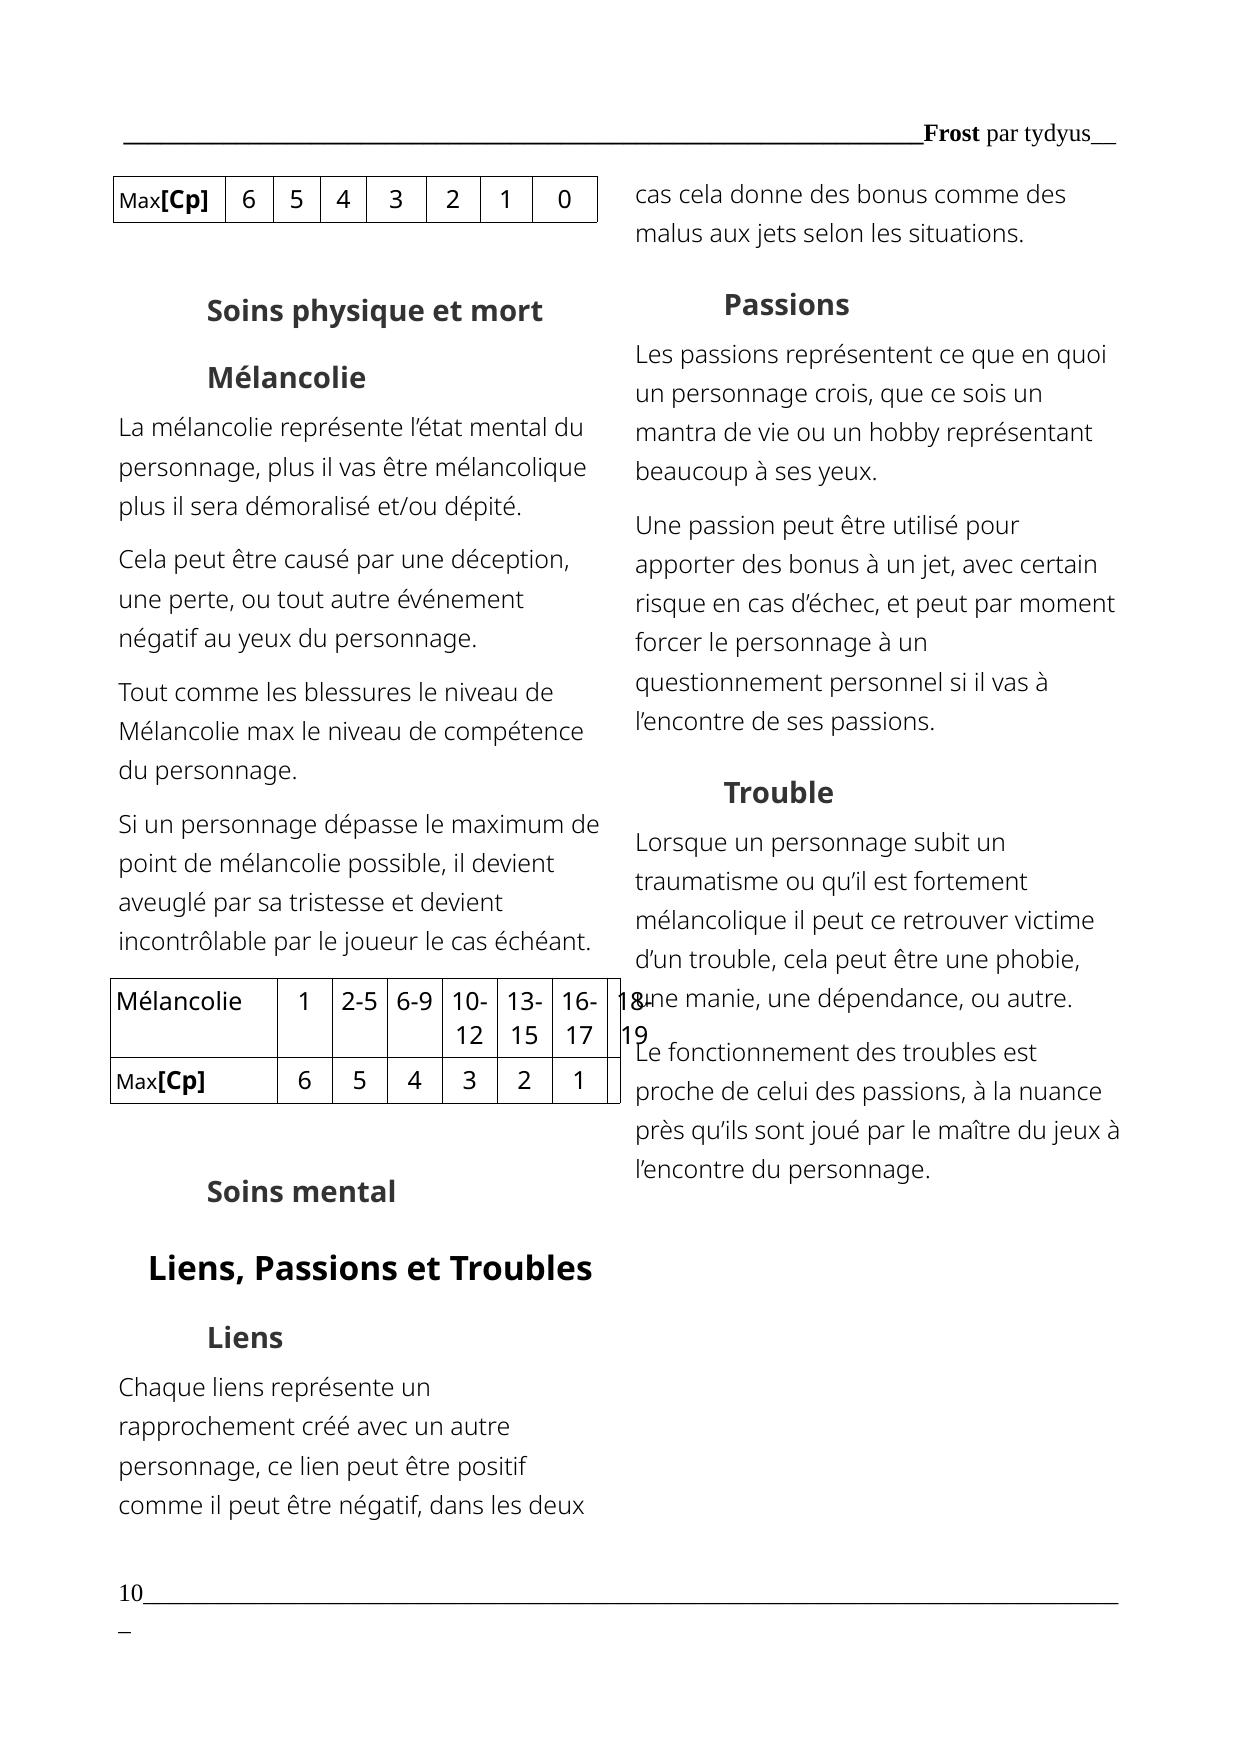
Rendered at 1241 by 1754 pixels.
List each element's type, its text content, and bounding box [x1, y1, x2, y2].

table_cell 1 [553, 1058, 607, 1103]
table_cell 0 [608, 1058, 620, 1103]
text Lorsque un personnage subit un traumatisme ou qu’il est fortement mélancolique il peut ce retrouver victime d’un trouble, cela peut être une phobie, une manie, une dépendance, ou autre. [635, 824, 1122, 1015]
text Chaque liens représente un rapprochement créé avec un autre personnage, ce lien peut être positif comme il peut être négatif, dans les deux [118, 1370, 605, 1521]
table_cell 4 [388, 1058, 442, 1103]
text Le fonctionnement des troubles est proche de celui des passions, à la nuance près qu’ils sont joué par le maître du jeux à l’encontre du personnage. [635, 1035, 1122, 1186]
table_cell 2 [498, 1058, 552, 1103]
subtitle Soins physique et mort [207, 290, 605, 330]
table_header 1 [278, 979, 332, 1057]
text Si un personnage dépasse le maximum de point de mélancolie possible, il devient aveuglé par sa tristesse et devient incontrôlable par le joueur le cas échéant. [118, 806, 605, 958]
subtitle Passions [723, 284, 1122, 324]
text cas cela donne des bonus comme des malus aux jets selon les situations. [635, 176, 1122, 249]
subtitle Liens [207, 1317, 605, 1357]
table_cell Max[Cp] [111, 1058, 277, 1103]
table_header 2-5 [333, 979, 387, 1057]
table_cell 5 [274, 177, 320, 222]
subtitle Soins mental [207, 1171, 605, 1211]
table_cell 0 [533, 177, 597, 222]
table_cell Max[Cp] [114, 177, 225, 222]
table_header 13-15 [498, 979, 552, 1057]
table_header Mélancolie [111, 979, 277, 1057]
text Cela peut être causé par une déception, une perte, ou tout autre événement négatif au yeux du personnage. [118, 542, 605, 654]
table_header 18-19 [608, 979, 620, 1057]
text Une passion peut être utilisé pour apporter des bonus à un jet, avec certain risque en cas d’échec, et peut par moment forcer le personnage à un questionnement personnel si il vas à l’encontre de ses passions. [635, 508, 1122, 737]
subtitle Trouble [723, 772, 1122, 812]
table_cell 1 [481, 177, 532, 222]
table_cell 3 [367, 177, 426, 222]
table_header 10-12 [443, 979, 497, 1057]
text Les passions représentent ce que en quoi un personnage crois, que ce sois un mantra de vie ou un hobby représentant beaucoup à ses yeux. [635, 336, 1122, 488]
table_cell 6 [278, 1058, 332, 1103]
text La mélancolie représente l’état mental du personnage, plus il vas être mélancolique plus il sera démoralisé et/ou dépité. [118, 410, 605, 522]
table_header 16-17 [553, 979, 607, 1057]
table_cell 5 [333, 1058, 387, 1103]
table_cell 4 [321, 177, 366, 222]
table_cell 6 [226, 177, 273, 222]
table_cell 3 [443, 1058, 497, 1103]
table_header 6-9 [388, 979, 442, 1057]
subtitle Liens, Passions et Troubles [148, 1244, 605, 1290]
subtitle Mélancolie [207, 357, 605, 397]
text Tout comme les blessures le niveau de Mélancolie max le niveau de compétence du personnage. [118, 674, 605, 787]
table_cell 2 [427, 177, 480, 222]
